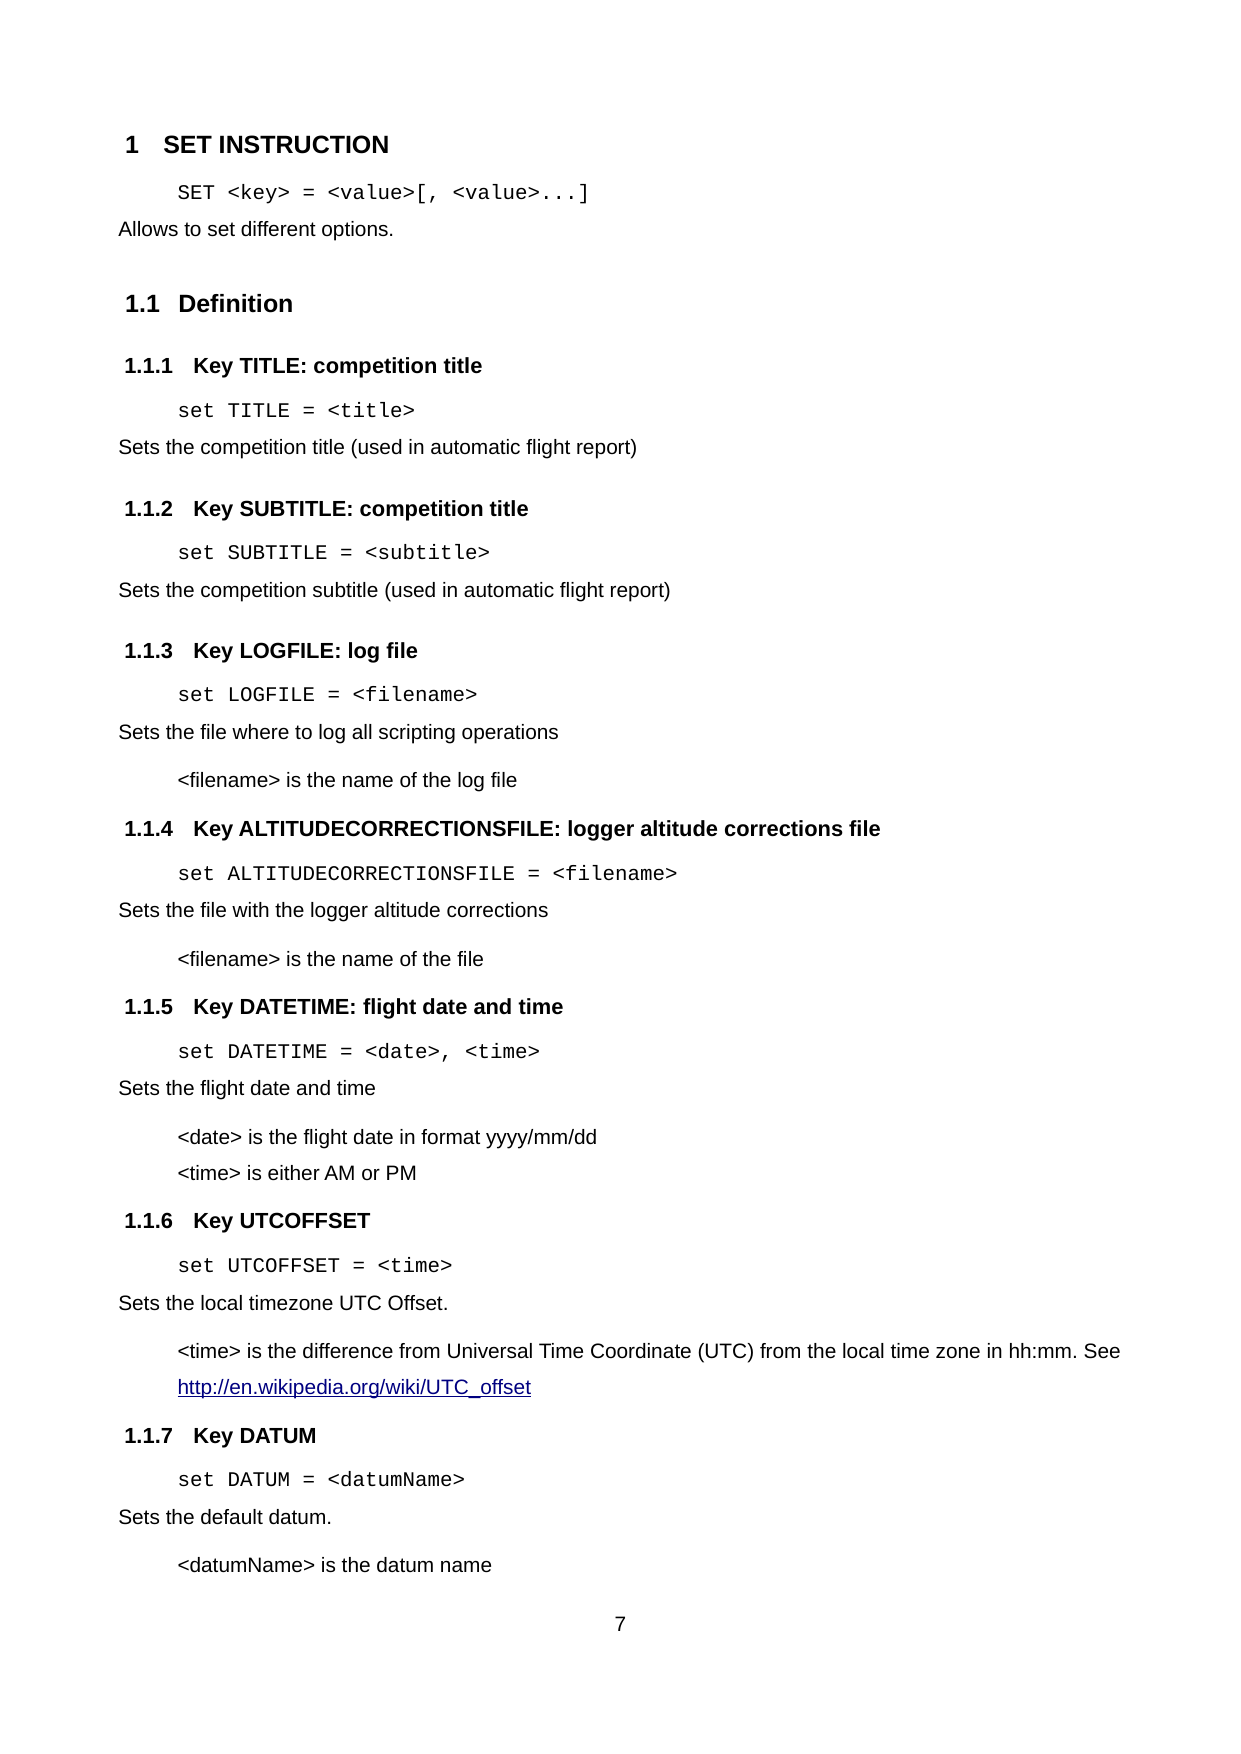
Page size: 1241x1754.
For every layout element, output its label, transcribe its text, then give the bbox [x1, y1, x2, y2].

list <filename> is the name of the file [177, 946, 1122, 970]
subtitle Key ALTITUDECORRECTIONSFILE: logger altitude corrections file [118, 816, 1122, 841]
list <date> is the flight date in format yyyy/mm/dd [177, 1125, 1122, 1149]
subtitle Key UTCOFFSET [118, 1208, 1122, 1233]
text Sets the competition title (used in automatic flight report) [118, 435, 1122, 459]
subtitle Key LOGFILE: log file [118, 638, 1122, 663]
subtitle Definition [118, 289, 1122, 318]
text Allows to set different options. [118, 217, 1122, 241]
text Sets the flight date and time [118, 1076, 1122, 1100]
list <filename> is the name of the log file [177, 768, 1122, 792]
text set SUBTITLE = <subtitle> [177, 542, 1063, 566]
list <datumName> is the datum name [177, 1553, 1122, 1577]
text SET <key> = <value>[, <value>...] [177, 182, 1063, 206]
text set TITLE = <title> [177, 400, 1063, 423]
subtitle SET instruction [118, 130, 1122, 159]
subtitle Key SUBTITLE: competition title [118, 495, 1122, 521]
text Sets the file where to log all scripting operations [118, 720, 1122, 744]
list <time> is the difference from Universal Time Coordinate (UTC) from the local time zone in hh:mm. See http://en.wikipedia.org/wiki/UTC_offset [177, 1339, 1122, 1399]
subtitle Key DATUM [118, 1422, 1122, 1448]
text Sets the competition subtitle (used in automatic flight report) [118, 577, 1122, 601]
text set UTCOFFSET = <time> [177, 1255, 1063, 1279]
text set DATUM = <datumName> [177, 1469, 1063, 1493]
subtitle Key DATETIME: flight date and time [118, 994, 1122, 1019]
text set LOGFILE = <filename> [177, 684, 1063, 708]
text Sets the local timezone UTC Offset. [118, 1290, 1122, 1314]
text Sets the file with the logger altitude corrections [118, 898, 1122, 922]
text set DATETIME = <date>, <time> [177, 1041, 1063, 1064]
text Sets the default datum. [118, 1504, 1122, 1528]
subtitle Key TITLE: competition title [118, 353, 1122, 378]
text set ALTITUDECORRECTIONSFILE = <filename> [177, 863, 1063, 886]
list <time> is either AM or PM [177, 1161, 1122, 1184]
